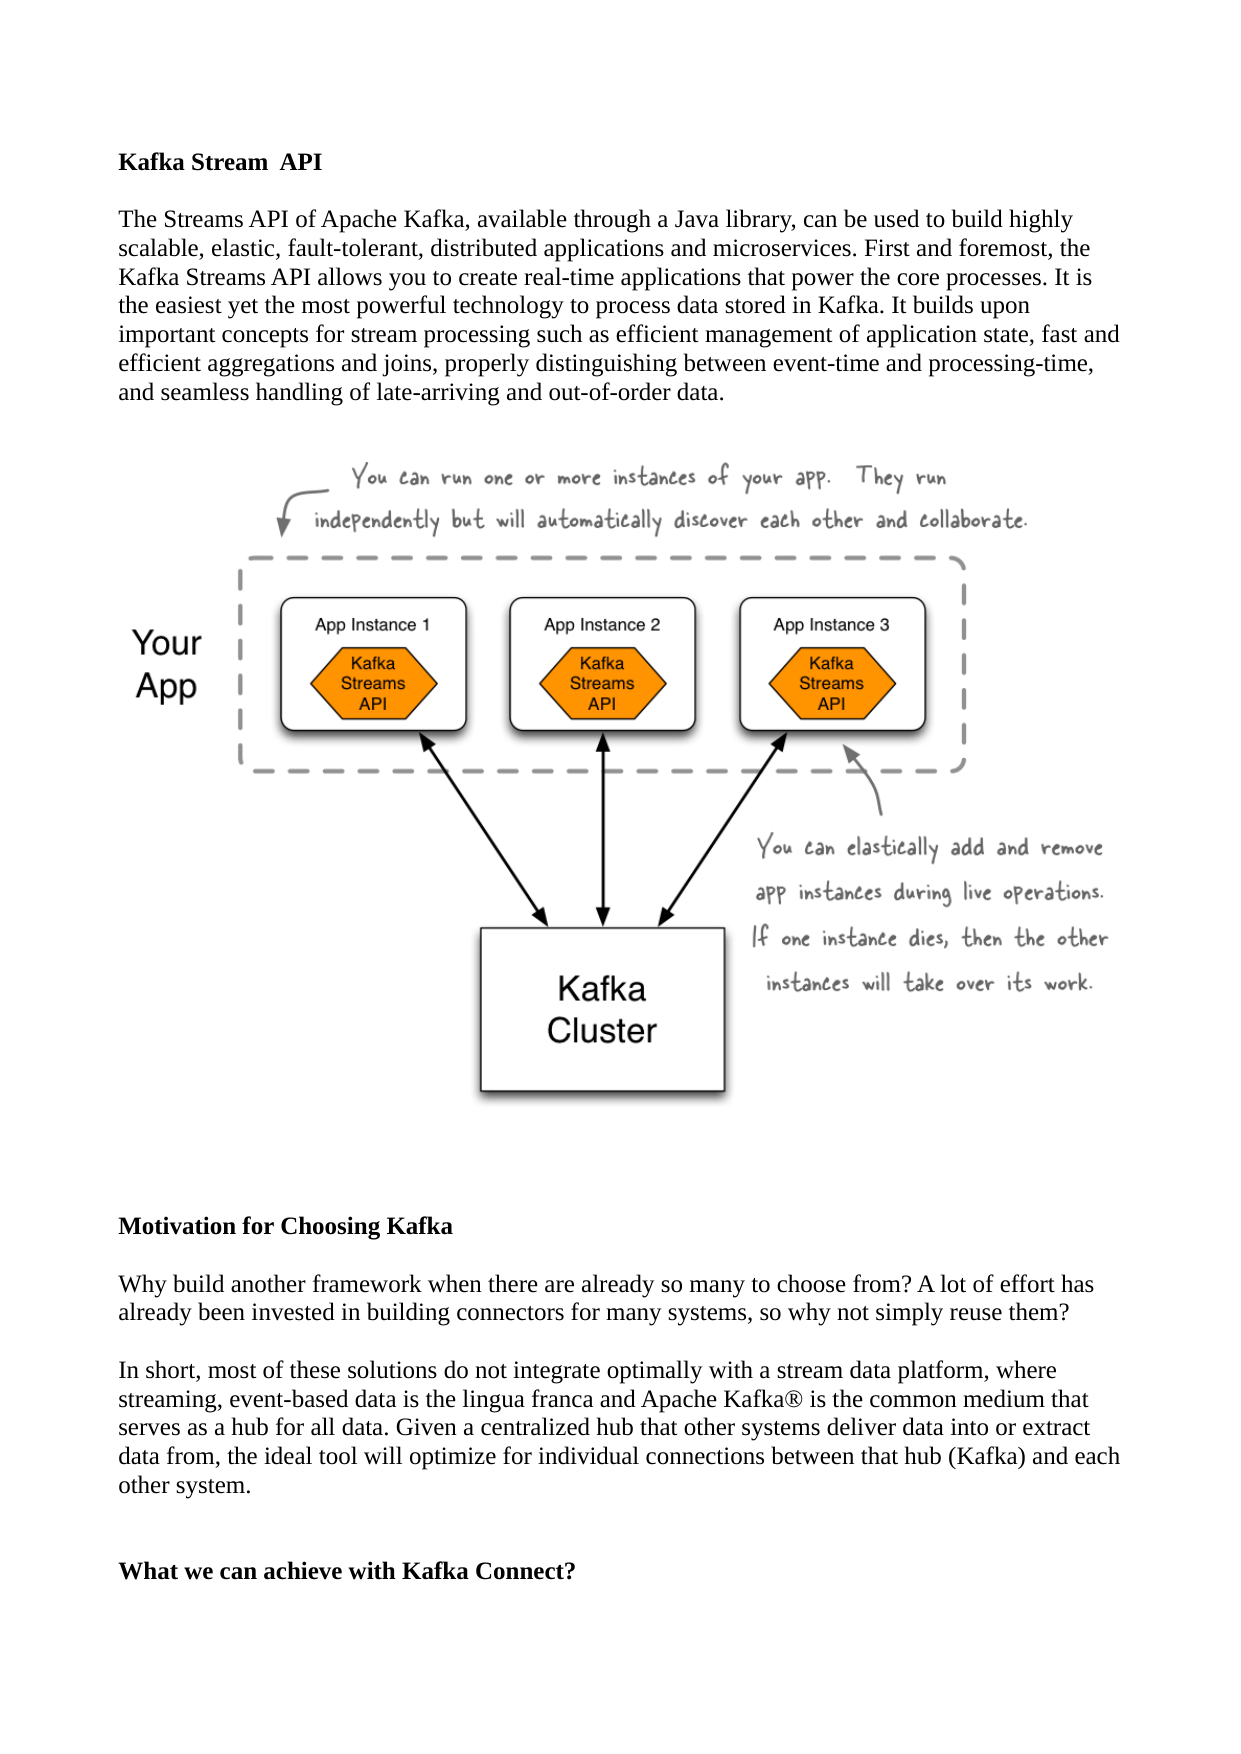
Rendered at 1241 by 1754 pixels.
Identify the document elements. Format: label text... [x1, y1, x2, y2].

picture [118, 434, 1123, 1125]
text In short, most of these solutions do not integrate optimally with a stream data platform, where streaming, event-based data is the lingua franca and Apache Kafka® is the common medium that serves as a hub for all data. Given a centralized hub that other systems deliver data into or extract data from, the ideal tool will optimize for individual connections between that hub (Kafka) and each other system. [118, 1355, 1122, 1499]
text The Streams API of Apache Kafka, available through a Java library, can be used to build highly scalable, elastic, fault-tolerant, distributed applications and microservices. First and foremost, the Kafka Streams API allows you to create real-time applications that power the core processes. It is the easiest yet the most powerful technology to process data stored in Kafka. It builds upon important concepts for stream processing such as efficient management of application state, fast and efficient aggregations and joins, properly distinguishing between event-time and processing-time, and seamless handling of late-arriving and out-of-order data. [118, 204, 1122, 406]
text Kafka Stream API [118, 147, 1122, 176]
text Motivation for Choosing Kafka [118, 1211, 1122, 1269]
text Why build another framework when there are already so many to choose from? A lot of effort has already been invested in building connectors for many systems, so why not simply reuse them? [118, 1269, 1122, 1326]
text What we can achieve with Kafka Connect? [118, 1556, 1122, 1585]
